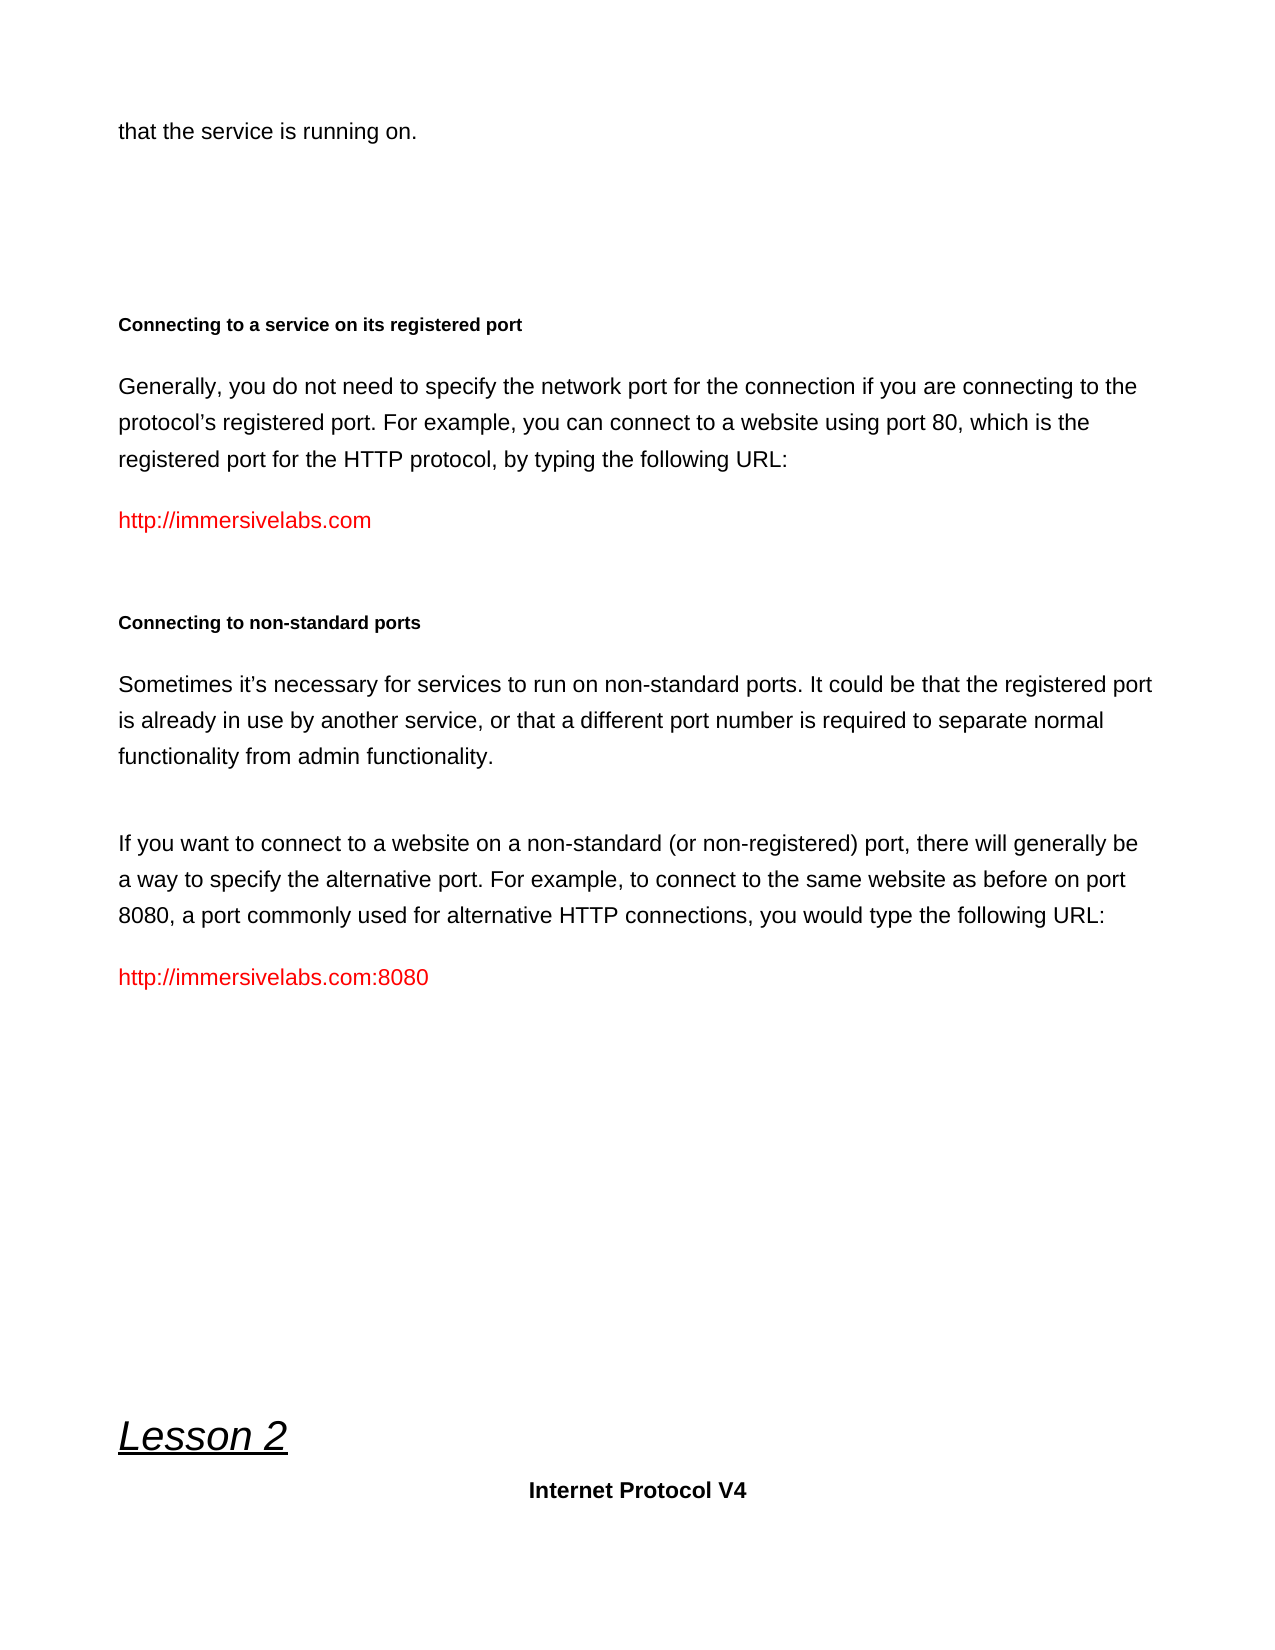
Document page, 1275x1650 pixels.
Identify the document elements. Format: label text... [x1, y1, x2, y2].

subtitle Connecting to non-standard ports [118, 612, 1157, 633]
text that the service is running on. [118, 118, 1157, 144]
subtitle Connecting to a service on its registered port [118, 314, 1157, 336]
text Sometimes it’s necessary for services to run on non-standard ports. It could be that the registered port is already in use by another service, or that a different port number is required to separate normal functionality from admin functionality. [118, 671, 1157, 769]
text Lesson 2 [118, 1411, 1157, 1459]
text Internet Protocol V4 [118, 1477, 1157, 1503]
text http://immersivelabs.com:8080 [118, 964, 1157, 990]
text Generally, you do not need to specify the network port for the connection if you are connecting to the protocol’s registered port. For example, you can connect to a website using port 80, which is the registered port for the HTTP protocol, by typing the following URL: [118, 373, 1157, 472]
text http://immersivelabs.com [118, 507, 1157, 533]
text If you want to connect to a website on a non-standard (or non-registered) port, there will generally be a way to specify the alternative port. For example, to connect to the same website as before on port 8080, a port commonly used for alternative HTTP connections, you would type the following URL: [118, 829, 1157, 929]
